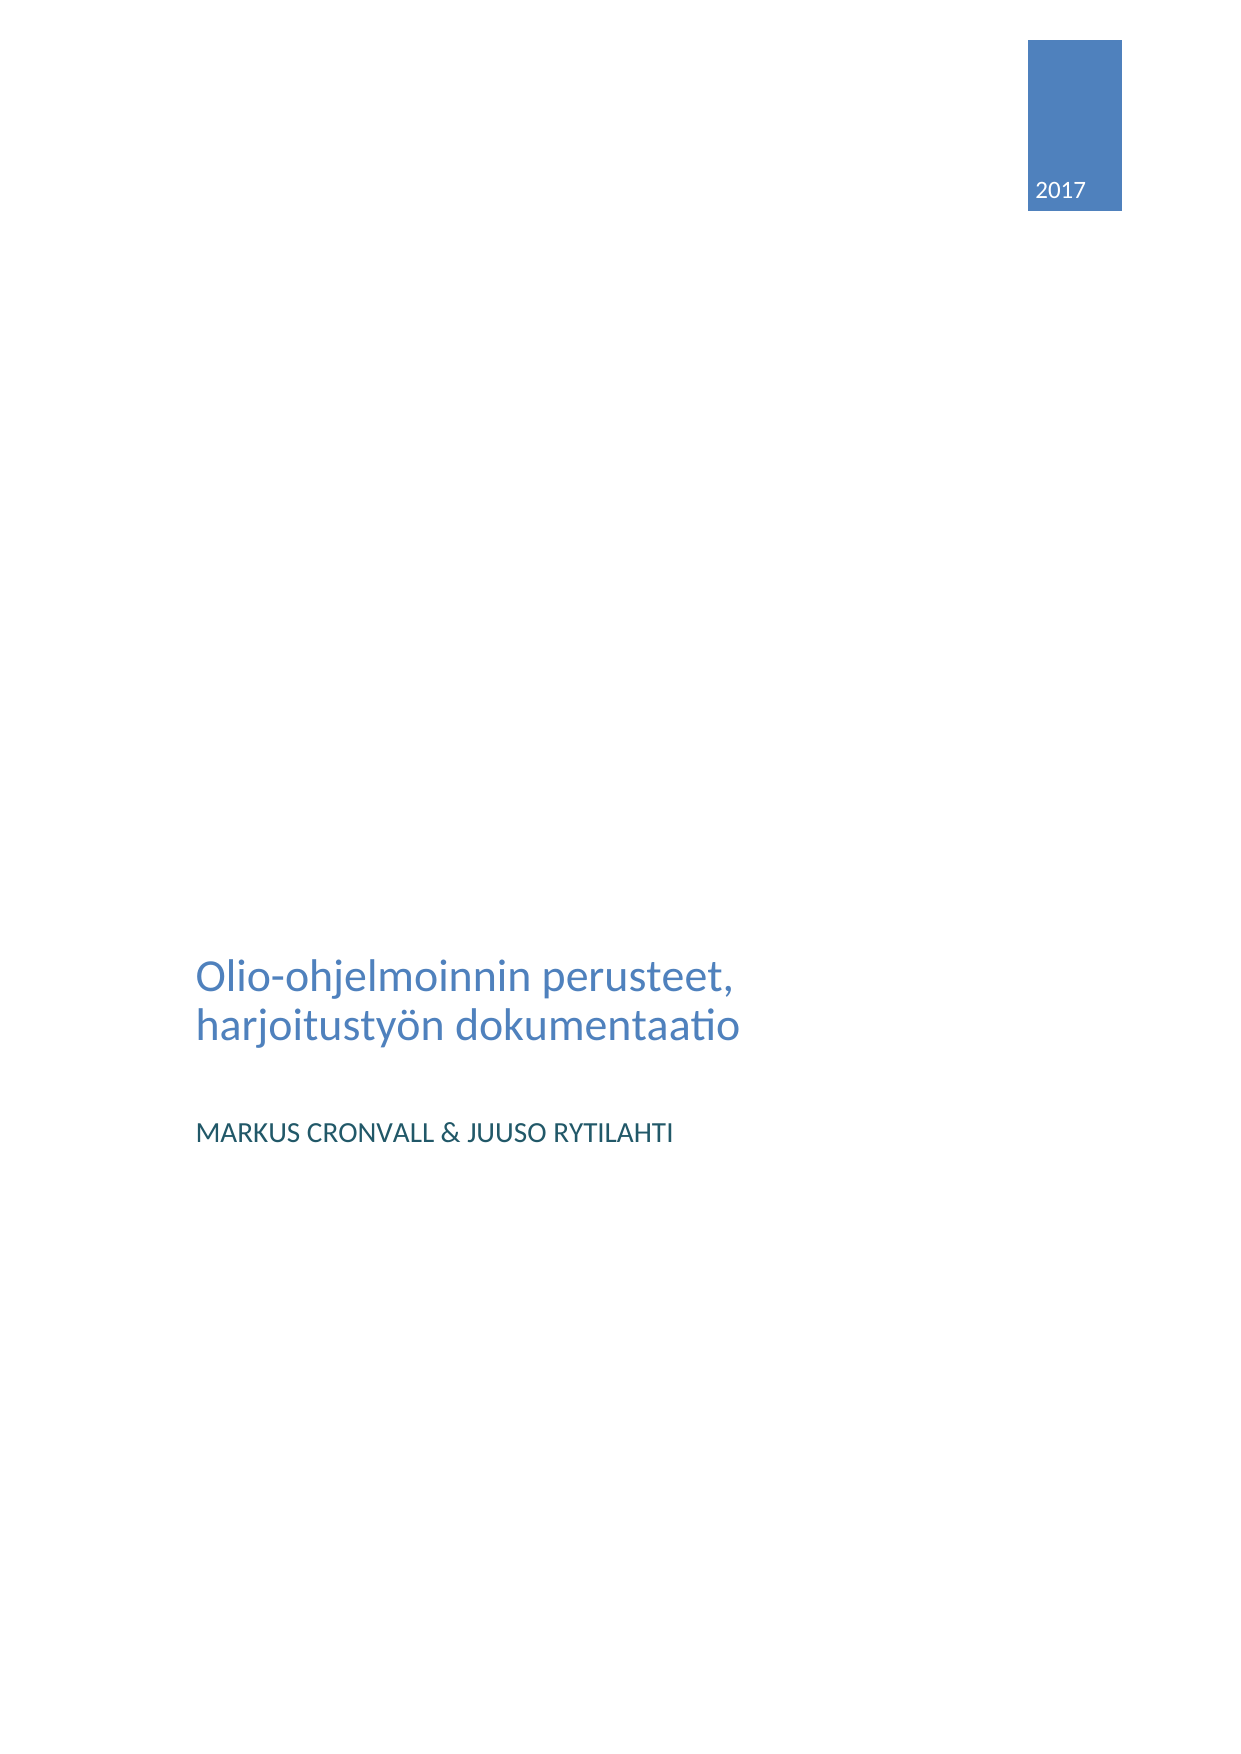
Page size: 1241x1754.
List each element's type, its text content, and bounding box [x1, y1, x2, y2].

text Olio-ohjelmoinnin perusteet, harjoitustyön dokumentaatio [195, 951, 985, 1052]
text Markus cronvall & juuso rytilahti [195, 1114, 985, 1145]
